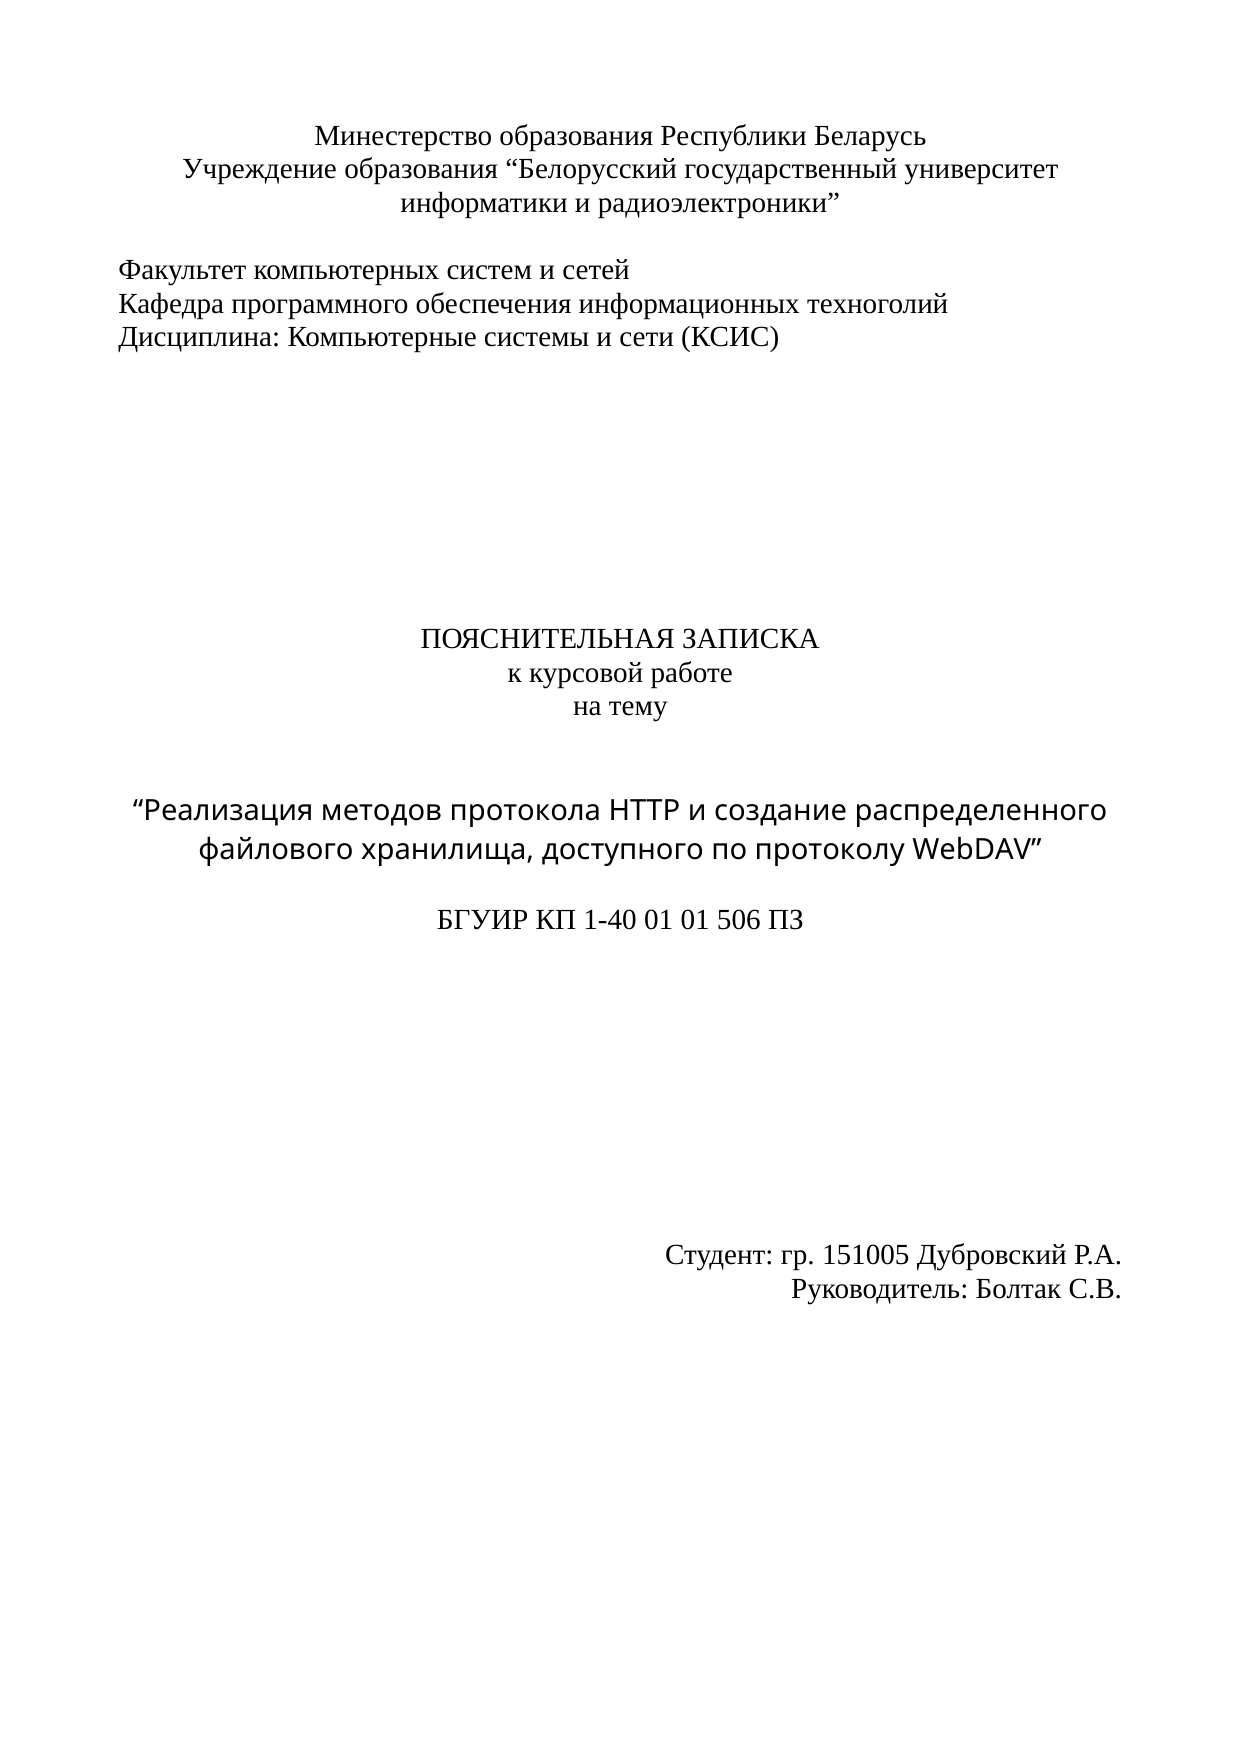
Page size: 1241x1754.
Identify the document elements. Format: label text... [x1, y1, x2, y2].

text ПОЯСНИТЕЛЬНАЯ ЗАПИСКА [118, 621, 1122, 655]
text Кафедра программного обеспечения информационных техноголий [118, 286, 1122, 319]
text Факультет компьютерных систем и сетей [118, 252, 1122, 286]
text информатики и радиоэлектроники” [118, 185, 1122, 219]
text Студент: гр. 151005 Дубровский Р.А. [118, 1237, 1122, 1271]
text БГУИР КП 1-40 01 01 506 ПЗ [118, 902, 1122, 935]
text к курсовой работе [118, 655, 1122, 688]
text на тему [118, 688, 1122, 722]
text Учреждение образования “Белорусский государственный университет [118, 152, 1122, 185]
text Руководитель: Болтак С.В. [118, 1271, 1122, 1304]
text Минестерство образования Республики Беларусь [118, 118, 1122, 152]
text Дисциплина: Компьютерные системы и сети (КСИС) [118, 319, 1122, 353]
text “Реализация методов протокола HTTP и создание распределенного файлового хранилища, доступного по протоколу WebDAV” [118, 789, 1122, 868]
